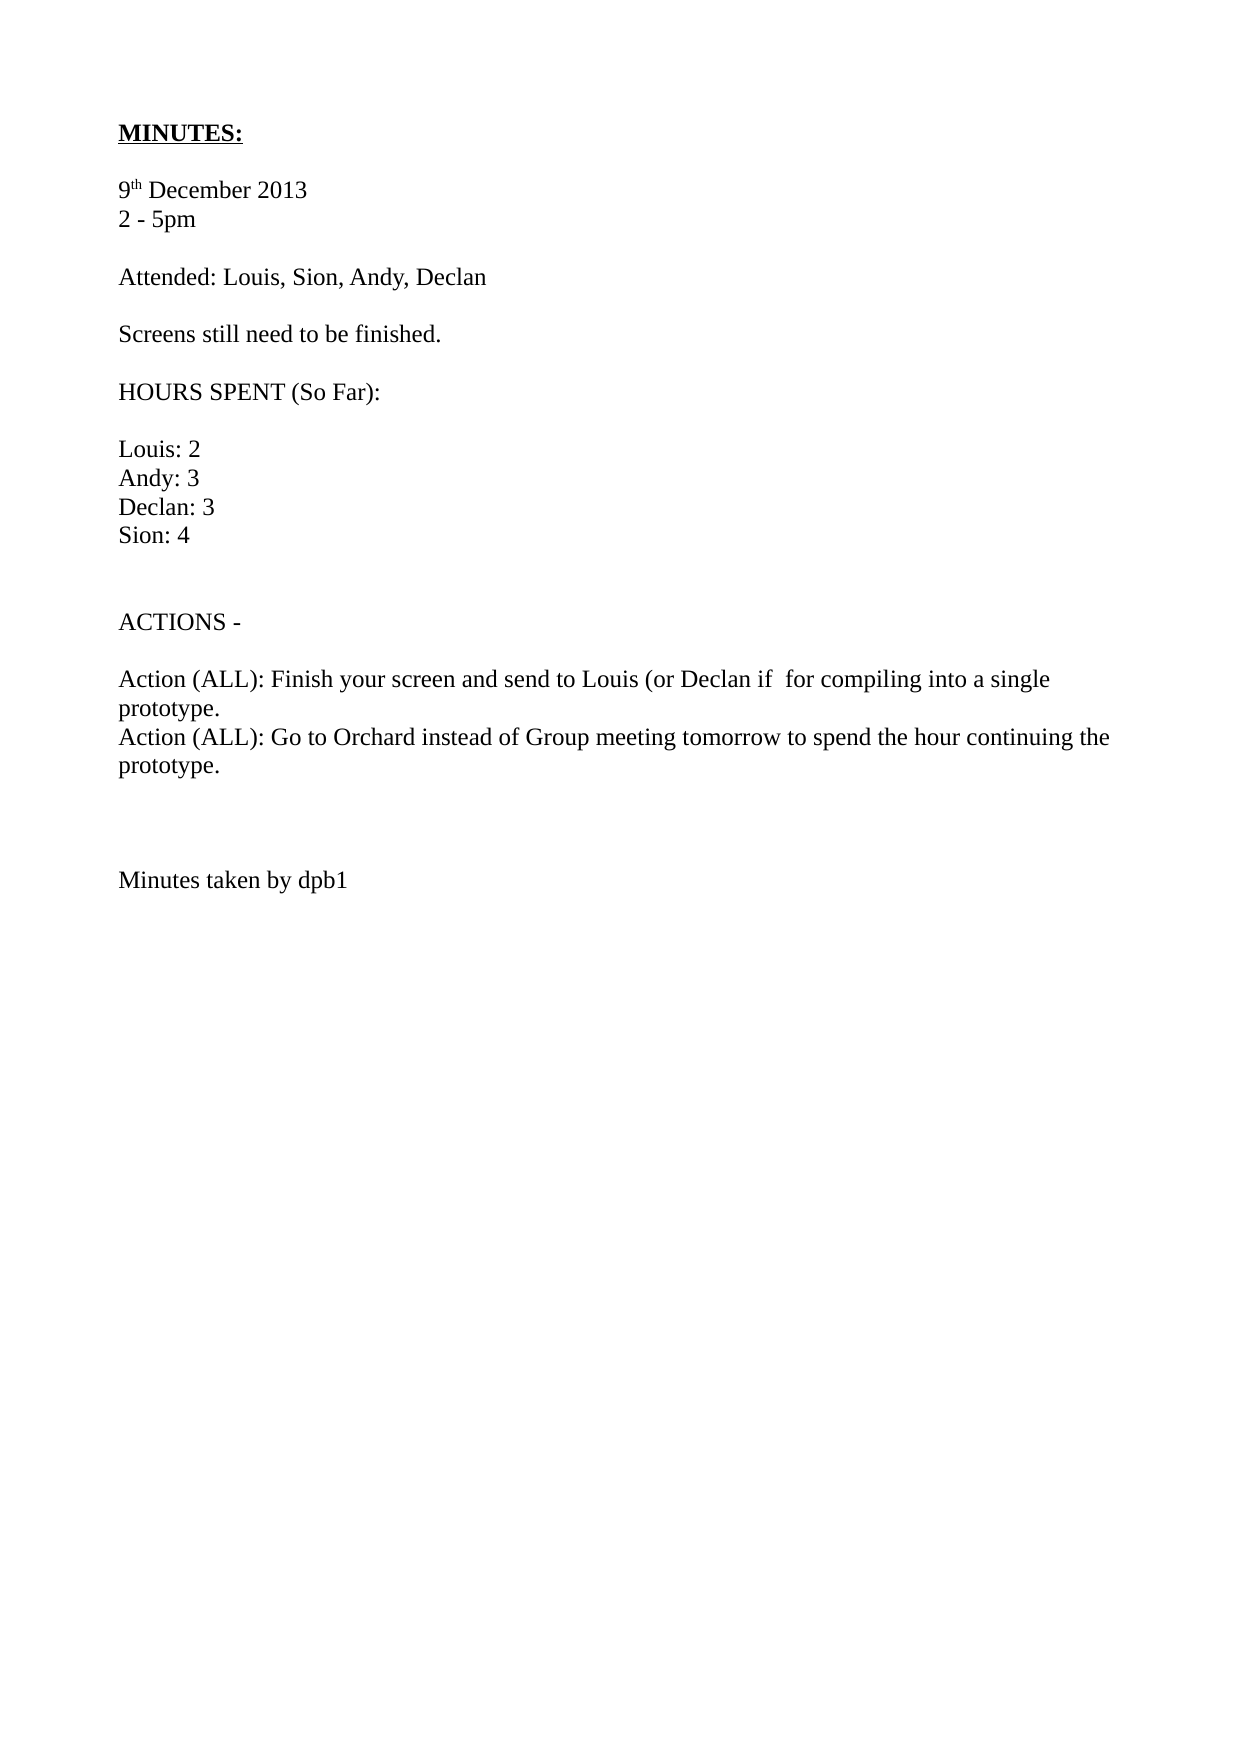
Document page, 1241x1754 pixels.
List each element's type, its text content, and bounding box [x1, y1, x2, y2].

text Minutes taken by dpb1 [118, 866, 1122, 894]
text MINUTES: [118, 118, 1122, 147]
text Attended: Louis, Sion, Andy, Declan [118, 262, 1122, 291]
text Declan: 3 [118, 492, 1122, 521]
text Action (ALL): Go to Orchard instead of Group meeting tomorrow to spend the hour continuing the prototype. [118, 722, 1122, 779]
text Louis: 2 [118, 434, 1122, 463]
text Andy: 3 [118, 463, 1122, 492]
text Screens still need to be finished. [118, 319, 1122, 348]
text 9th December 2013 [118, 176, 1122, 204]
text Action (ALL): Finish your screen and send to Louis (or Declan if for compiling into a single prototype. [118, 664, 1122, 722]
text ACTIONS - [118, 607, 1122, 636]
text HOURS SPENT (So Far): [118, 377, 1122, 406]
text 2 - 5pm [118, 204, 1122, 233]
text Sion: 4 [118, 521, 1122, 549]
